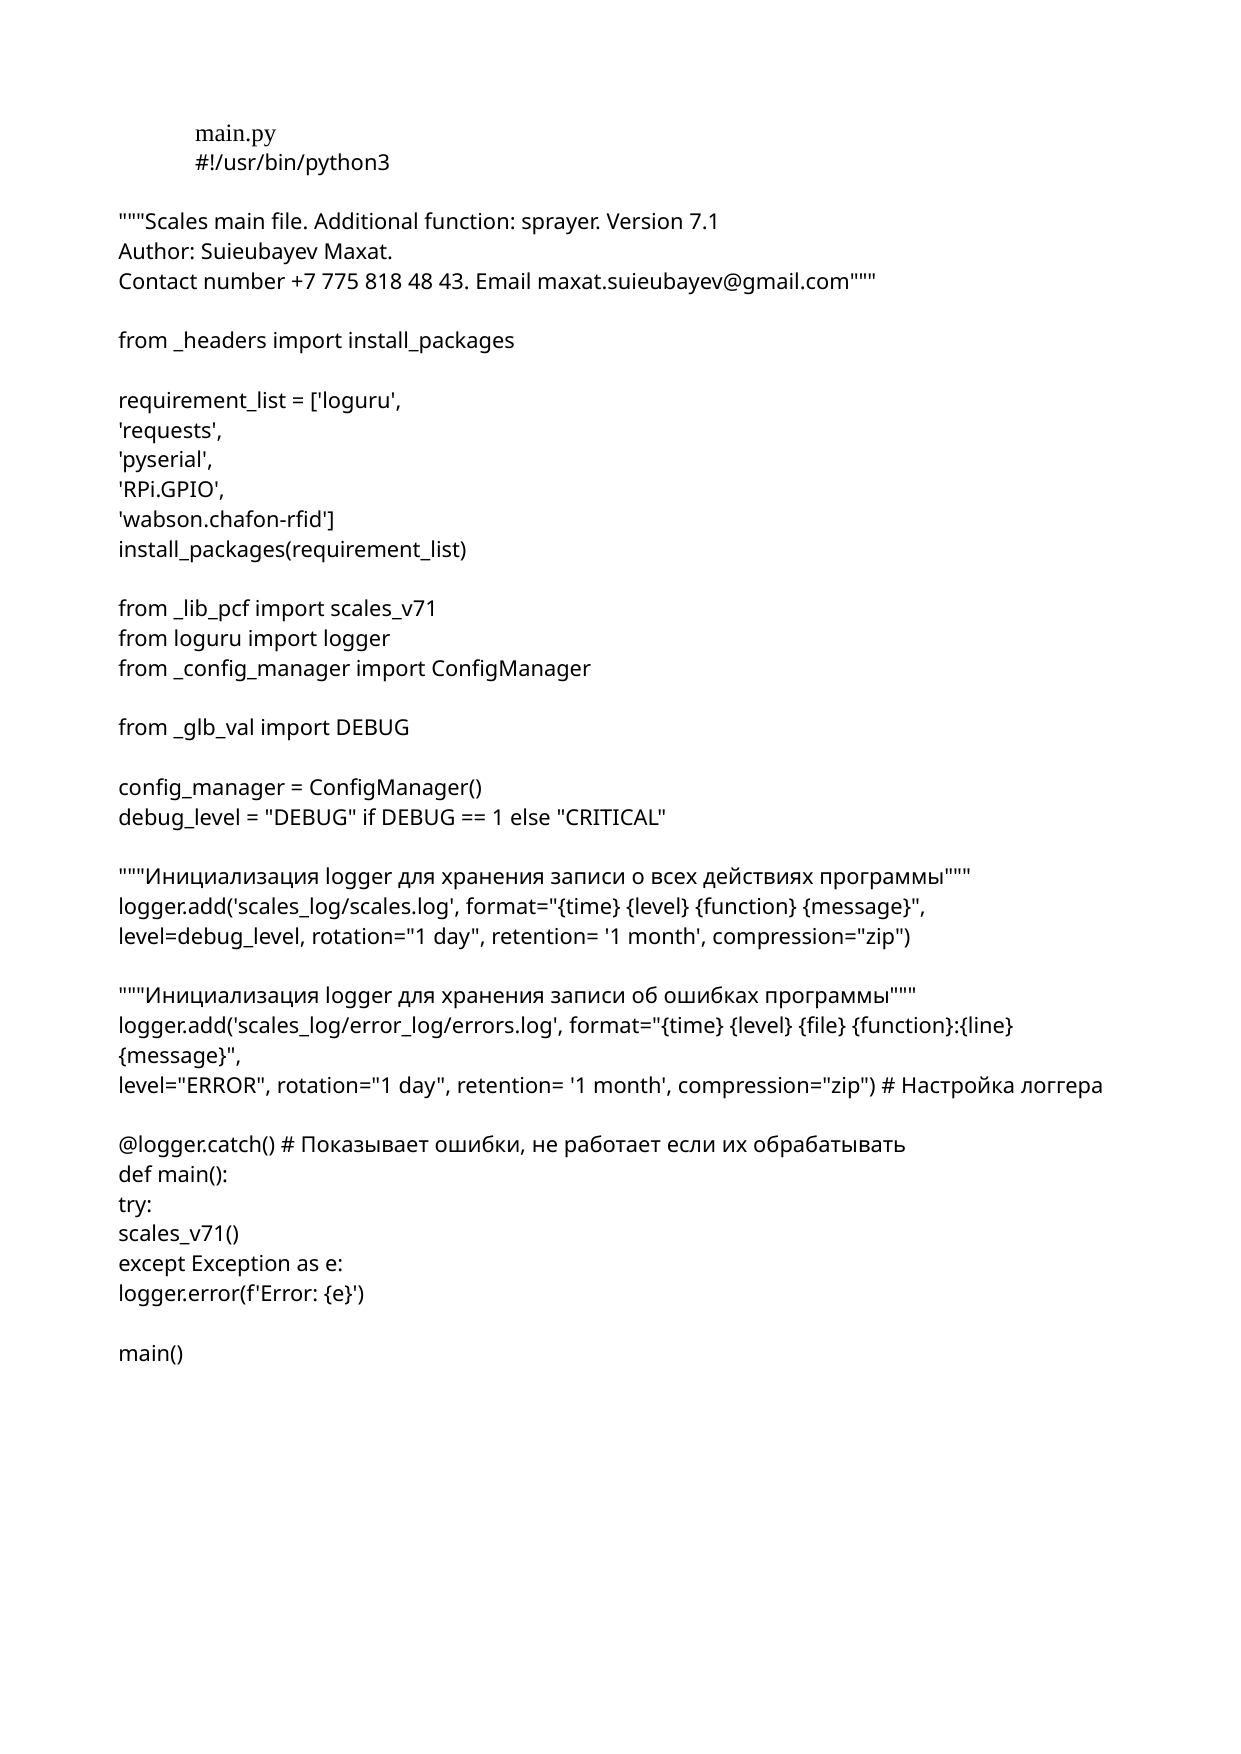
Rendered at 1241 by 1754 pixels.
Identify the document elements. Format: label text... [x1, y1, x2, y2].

text install_packages(requirement_list) [118, 534, 1122, 564]
text requirement_list = ['loguru', [118, 385, 1122, 415]
text """Инициализация logger для хранения записи о всех действиях программы""" [118, 861, 1122, 891]
text debug_level = "DEBUG" if DEBUG == 1 else "CRITICAL" [118, 802, 1122, 831]
text main() [118, 1337, 1122, 1367]
text Contact number +7 775 818 48 43. Email maxat.suieubayev@gmail.com""" [118, 266, 1122, 296]
text 'RPi.GPIO', [118, 474, 1122, 504]
text #!/usr/bin/python3 [118, 147, 1122, 177]
text except Exception as e: [118, 1248, 1122, 1278]
text scales_v71() [118, 1218, 1122, 1248]
text level="ERROR", rotation="1 day", retention= '1 month', compression="zip") # Настройка логгера [118, 1069, 1122, 1099]
text logger.add('scales_log/scales.log', format="{time} {level} {function} {message}", [118, 891, 1122, 921]
text logger.error(f'Error: {e}') [118, 1278, 1122, 1308]
text 'pyserial', [118, 444, 1122, 474]
text logger.add('scales_log/error_log/errors.log', format="{time} {level} {file} {function}:{line} {message}", [118, 1010, 1122, 1069]
text """Scales main file. Additional function: sprayer. Version 7.1 [118, 206, 1122, 236]
text def main(): [118, 1159, 1122, 1189]
text @logger.catch() # Показывает ошибки, не работает если их обрабатывать [118, 1129, 1122, 1159]
text from _glb_val import DEBUG [118, 712, 1122, 742]
text from _lib_pcf import scales_v71 [118, 593, 1122, 623]
text from _config_manager import ConfigManager [118, 653, 1122, 683]
text main.py [118, 118, 1122, 147]
text from _headers import install_packages [118, 325, 1122, 355]
text 'requests', [118, 415, 1122, 444]
text Author: Suieubayev Maxat. [118, 236, 1122, 266]
text config_manager = ConfigManager() [118, 772, 1122, 802]
text level=debug_level, rotation="1 day", retention= '1 month', compression="zip") [118, 921, 1122, 951]
text """Инициализация logger для хранения записи об ошибках программы""" [118, 980, 1122, 1010]
text 'wabson.chafon-rfid'] [118, 504, 1122, 534]
text from loguru import logger [118, 623, 1122, 653]
text try: [118, 1189, 1122, 1218]
